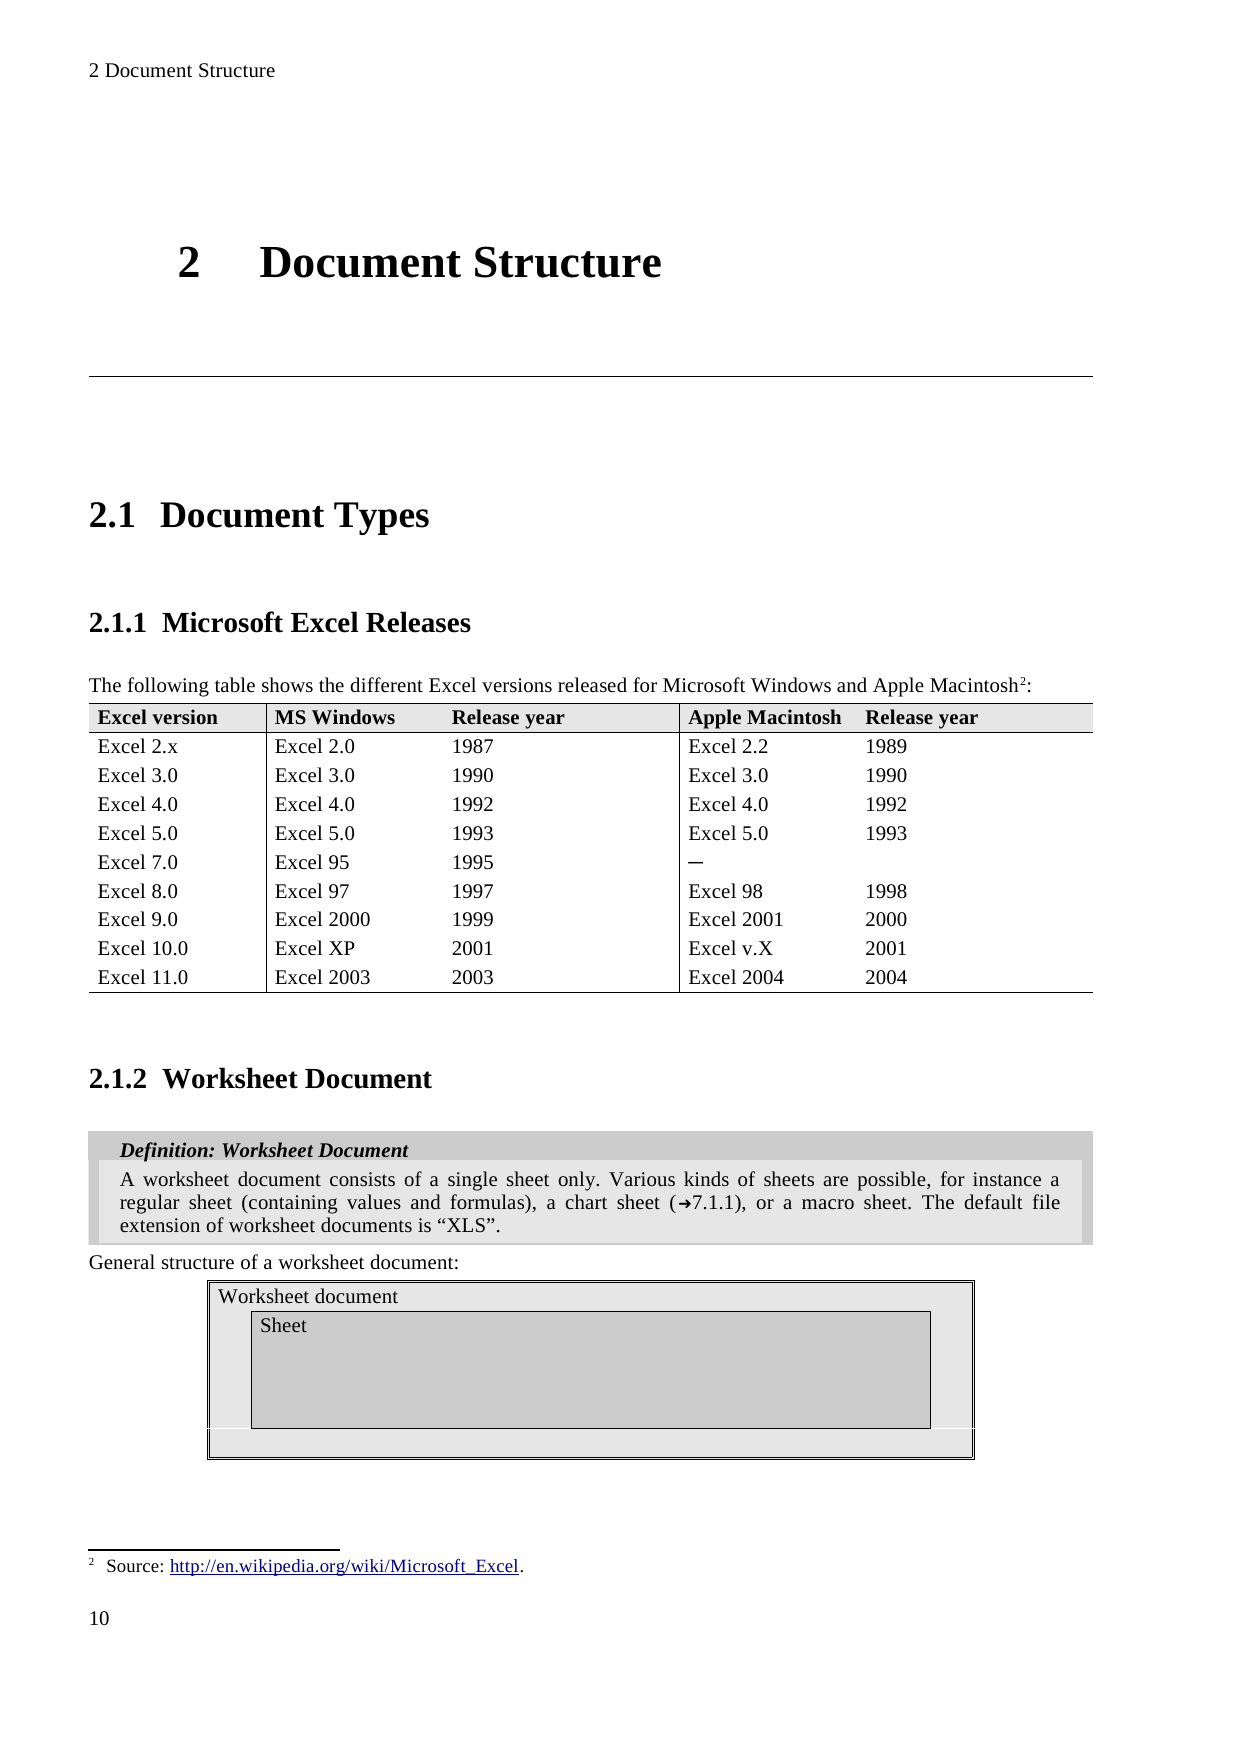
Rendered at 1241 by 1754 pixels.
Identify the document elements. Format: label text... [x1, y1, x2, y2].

table_cell Excel 3.0 [680, 761, 856, 790]
table_header Worksheet document [210, 1283, 972, 1311]
table_header Apple Macintosh [680, 704, 856, 732]
table_cell Excel 5.0 [680, 819, 856, 848]
table_cell Excel 7.0 [89, 848, 266, 877]
table_cell Excel 2004 [680, 963, 856, 992]
table_cell Excel 95 [267, 848, 443, 877]
table_cell Excel 2.0 [267, 733, 443, 761]
table_cell Excel 3.0 [267, 761, 443, 790]
table_cell 1997 [443, 877, 679, 905]
table_cell 2003 [443, 963, 679, 992]
table_cell Excel 9.0 [89, 905, 266, 934]
table_cell 1998 [856, 877, 1093, 905]
text The following table shows the different Excel versions released for Microsoft Windows and Apple Macintosh: [88, 674, 1093, 697]
table_cell Excel 4.0 [680, 790, 856, 819]
table_cell [210, 1429, 251, 1457]
table_header Excel version [89, 704, 266, 732]
table_cell Excel 11.0 [89, 963, 266, 992]
subtitle Worksheet Document [88, 1063, 1093, 1095]
table_cell 2001 [443, 934, 679, 963]
table_cell [251, 1429, 930, 1457]
table_cell Excel 97 [267, 877, 443, 905]
table_cell 1993 [856, 819, 1093, 848]
table_cell Excel 2000 [267, 905, 443, 934]
table_cell Excel 4.0 [267, 790, 443, 819]
table_cell [931, 1311, 972, 1340]
table_header MS Windows [267, 704, 443, 732]
table_cell [210, 1311, 251, 1340]
table_cell [930, 1429, 972, 1457]
subtitle Microsoft Excel Releases [88, 606, 1093, 639]
table_cell Excel 4.0 [89, 790, 266, 819]
table_cell Sheet [252, 1312, 930, 1340]
table_cell Excel 3.0 [89, 761, 266, 790]
table_cell [856, 848, 1093, 877]
table_cell Excel 2001 [680, 905, 856, 934]
table_cell ─ [680, 848, 856, 877]
table_header Release year [856, 704, 1093, 732]
table_cell 1990 [856, 761, 1093, 790]
table_cell Excel XP [267, 934, 443, 963]
table_cell 1992 [856, 790, 1093, 819]
table_cell Excel 8.0 [89, 877, 266, 905]
table_cell 1989 [856, 733, 1093, 761]
subtitle Document Types [88, 494, 1093, 536]
table_cell Excel 98 [680, 877, 856, 905]
table_cell [931, 1340, 972, 1428]
table_cell 1992 [443, 790, 679, 819]
table_cell 2004 [856, 963, 1093, 992]
table_cell 1990 [443, 761, 679, 790]
table_cell Excel 10.0 [89, 934, 266, 963]
subtitle Document Structure [90, 149, 1093, 376]
table_cell Excel 2003 [267, 963, 443, 992]
table_cell 1995 [443, 848, 679, 877]
table_cell [210, 1340, 251, 1428]
text Definition: Worksheet Document [99, 1133, 1082, 1160]
table_cell 1999 [443, 905, 679, 934]
text General structure of a worksheet document: [88, 1251, 1093, 1274]
table_cell Excel 5.0 [267, 819, 443, 848]
table_cell Excel 5.0 [89, 819, 266, 848]
text A worksheet document consists of a single sheet only. Various kinds of sheets are possible, for instance a regular sheet (containing values and formulas), a chart sheet (➜7.1.1), or a macro sheet. The default file extension of worksheet documents is “XLS”. [99, 1160, 1082, 1243]
text Source: http://en.wikipedia.org/wiki/Microsoft_Excel. [88, 1556, 1093, 1577]
table_cell [252, 1340, 930, 1428]
table_cell Excel 2.x [89, 733, 266, 761]
table_cell Excel 2.2 [680, 733, 856, 761]
table_cell 1993 [443, 819, 679, 848]
table_header Release year [443, 704, 679, 732]
table_cell 2001 [856, 934, 1093, 963]
table_cell 2000 [856, 905, 1093, 934]
table_cell Excel v.X [680, 934, 856, 963]
table_cell 1987 [443, 733, 679, 761]
